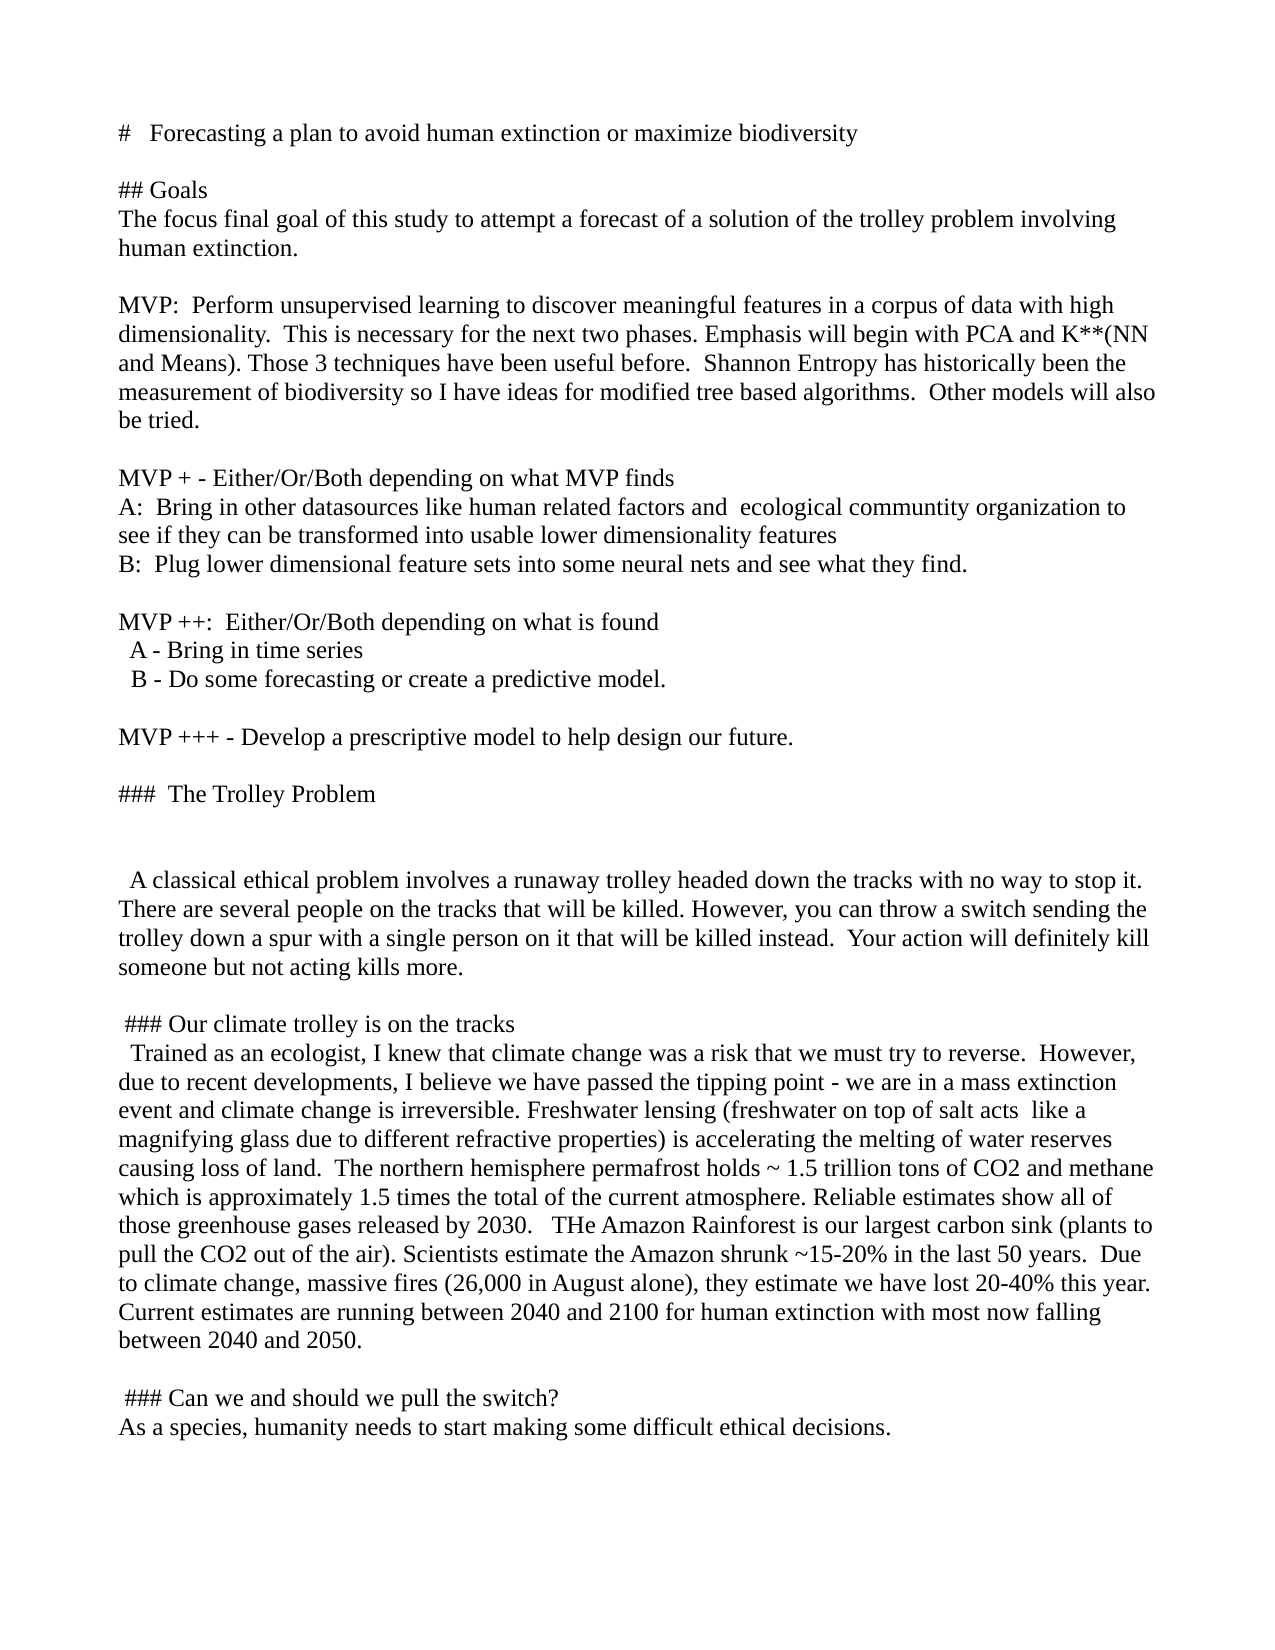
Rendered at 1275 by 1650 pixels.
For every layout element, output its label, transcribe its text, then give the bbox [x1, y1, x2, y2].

text A classical ethical problem involves a runaway trolley headed down the tracks with no way to stop it. There are several people on the tracks that will be killed. However, you can throw a switch sending the trolley down a spur with a single person on it that will be killed instead. Your action will definitely kill someone but not acting kills more. [118, 866, 1157, 981]
text B - Do some forecasting or create a predictive model. [118, 664, 1157, 693]
text The focus final goal of this study to attempt a forecast of a solution of the trolley problem involving human extinction. [118, 204, 1157, 262]
text ### Our climate trolley is on the tracks [118, 1009, 1157, 1038]
text MVP +++ - Develop a prescriptive model to help design our future. [118, 722, 1157, 751]
text MVP + - Either/Or/Both depending on what MVP finds [118, 463, 1157, 492]
text MVP: Perform unsupervised learning to discover meaningful features in a corpus of data with high dimensionality. This is necessary for the next two phases. Emphasis will begin with PCA and K**(NN and Means). Those 3 techniques have been useful before. Shannon Entropy has historically been the measurement of biodiversity so I have ideas for modified tree based algorithms. Other models will also be tried. [118, 291, 1157, 434]
text ## Goals [118, 176, 1157, 204]
text A - Bring in time series [118, 636, 1157, 664]
text ### The Trolley Problem [118, 779, 1157, 808]
text As a species, humanity needs to start making some difficult ethical decisions. [118, 1412, 1157, 1441]
text ### Can we and should we pull the switch? [118, 1383, 1157, 1412]
text Trained as an ecologist, I knew that climate change was a risk that we must try to reverse. However, due to recent developments, I believe we have passed the tipping point - we are in a mass extinction event and climate change is irreversible. Freshwater lensing (freshwater on top of salt acts like a magnifying glass due to different refractive properties) is accelerating the melting of water reserves causing loss of land. The northern hemisphere permafrost holds ~ 1.5 trillion tons of CO2 and methane which is approximately 1.5 times the total of the current atmosphere. Reliable estimates show all of those greenhouse gases released by 2030. THe Amazon Rainforest is our largest carbon sink (plants to pull the CO2 out of the air). Scientists estimate the Amazon shrunk ~15-20% in the last 50 years. Due to climate change, massive fires (26,000 in August alone), they estimate we have lost 20-40% this year. Current estimates are running between 2040 and 2100 for human extinction with most now falling between 2040 and 2050. [118, 1038, 1157, 1354]
text A: Bring in other datasources like human related factors and ecological communtity organization to see if they can be transformed into usable lower dimensionality features [118, 492, 1157, 549]
text MVP ++: Either/Or/Both depending on what is found [118, 607, 1157, 636]
text # Forecasting a plan to avoid human extinction or maximize biodiversity [118, 118, 1157, 147]
text B: Plug lower dimensional feature sets into some neural nets and see what they find. [118, 549, 1157, 578]
